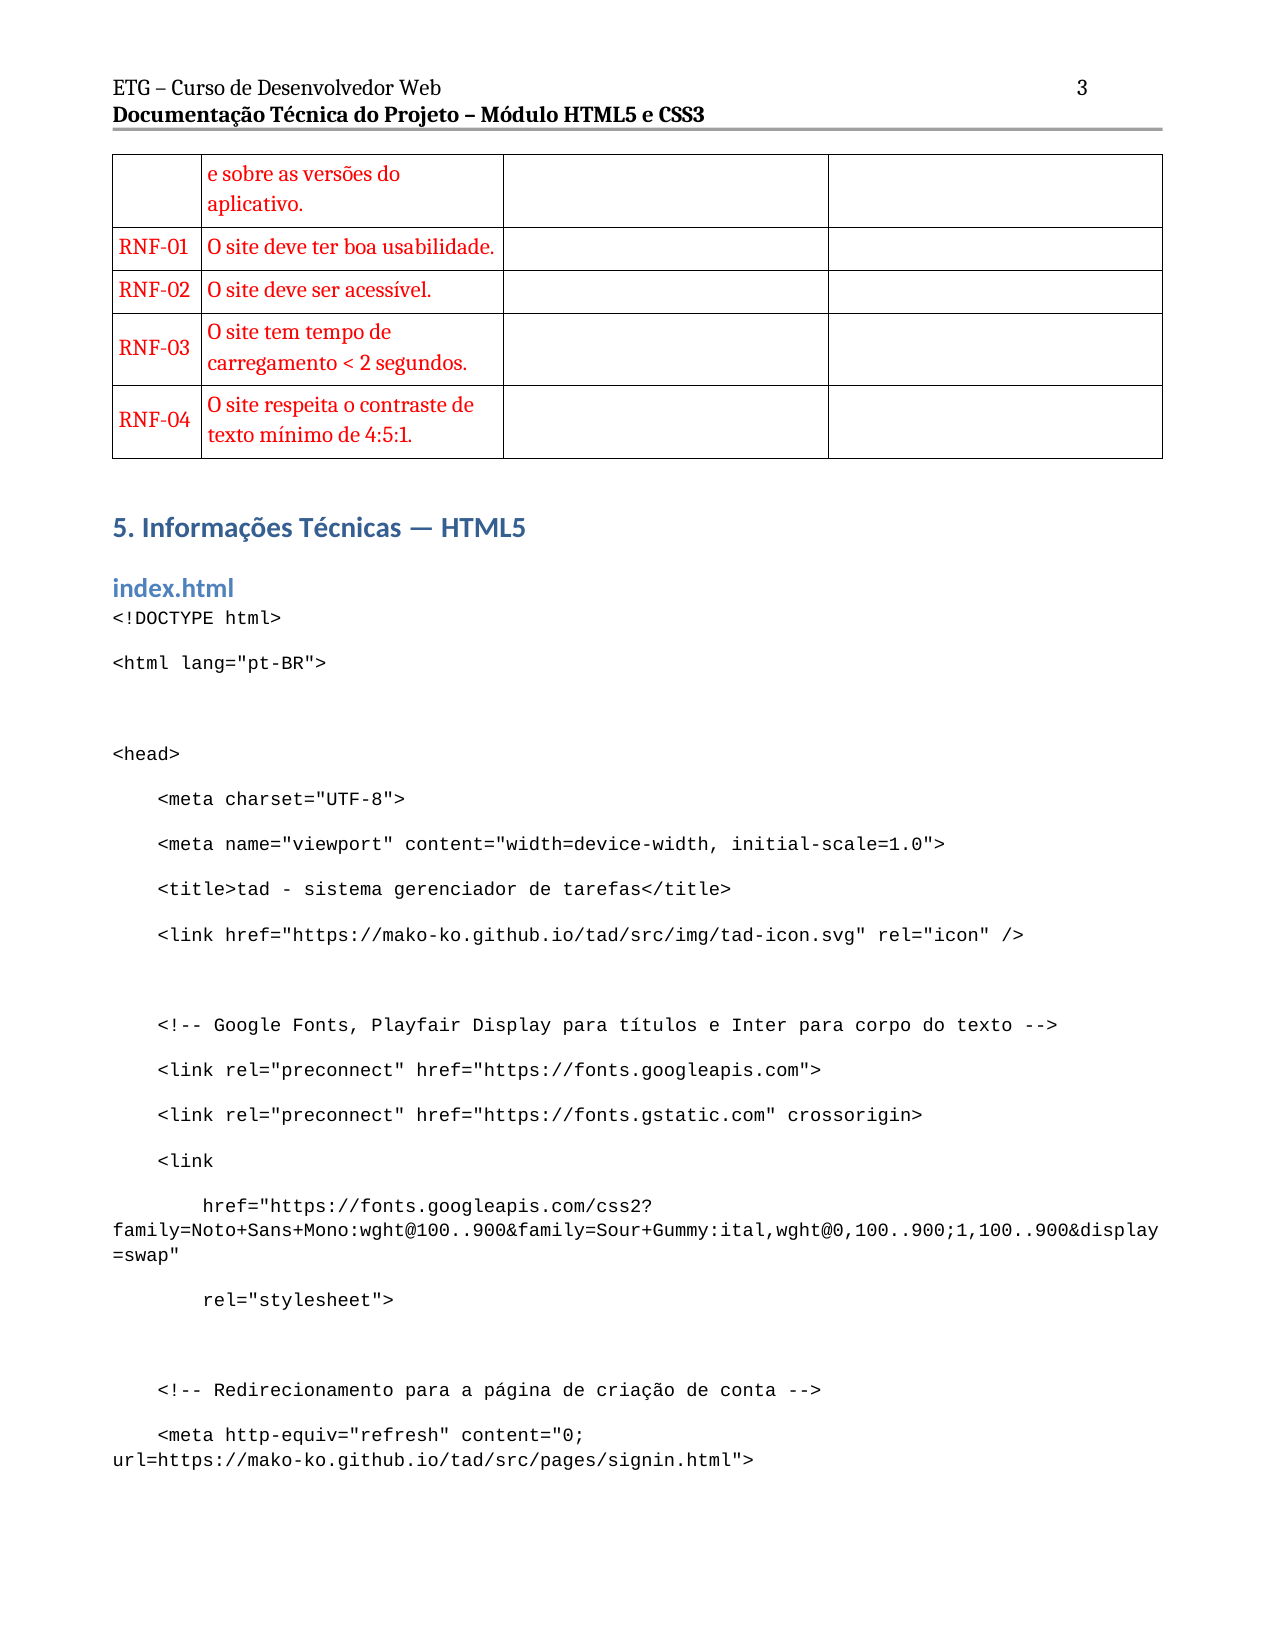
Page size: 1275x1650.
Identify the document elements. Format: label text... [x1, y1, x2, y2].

table_cell [504, 271, 828, 312]
table_cell [504, 228, 828, 270]
text <meta charset="UTF-8"> [112, 790, 1162, 811]
table_cell RNF-02 [113, 271, 201, 312]
table_cell O site respeita o contraste de texto mínimo de 4:5:1. [202, 386, 503, 458]
table_cell O site tem tempo de carregamento < 2 segundos. [202, 314, 503, 385]
text <link rel="preconnect" href="https://fonts.googleapis.com"> [112, 1061, 1162, 1082]
text <head> [112, 744, 1162, 766]
table_cell [113, 155, 201, 227]
table_cell [829, 271, 1162, 312]
table_cell [829, 314, 1162, 385]
table_cell O site deve ser acessível. [202, 271, 503, 312]
text <html lang="pt-BR"> [112, 654, 1162, 675]
text <!DOCTYPE html> [112, 609, 1162, 630]
text <link [112, 1151, 1162, 1173]
table_cell RNF-03 [113, 314, 201, 385]
text <link rel="preconnect" href="https://fonts.gstatic.com" crossorigin> [112, 1106, 1162, 1127]
table_cell RNF-01 [113, 228, 201, 270]
table_cell e sobre as versões do aplicativo. [202, 155, 503, 227]
text <meta name="viewport" content="width=device-width, initial-scale=1.0"> [112, 835, 1162, 856]
table_cell [829, 386, 1162, 458]
subtitle 5. Informações Técnicas — HTML5 [112, 509, 1162, 545]
table_cell [504, 155, 828, 227]
table_cell RNF-04 [113, 386, 201, 458]
table_cell [829, 155, 1162, 227]
text href="https://fonts.googleapis.com/css2?family=Noto+Sans+Mono:wght@100..900&family=Sour+Gummy:ital,wght@0,100..900;1,100..900&display=swap" [112, 1197, 1162, 1267]
table_cell O site deve ter boa usabilidade. [202, 228, 503, 270]
text <!-- Google Fonts, Playfair Display para títulos e Inter para corpo do texto --> [112, 1016, 1162, 1037]
table_cell [829, 228, 1162, 270]
text <link href="https://mako-ko.github.io/tad/src/img/tad-icon.svg" rel="icon" /> [112, 925, 1162, 947]
table_cell [504, 386, 828, 458]
text rel="stylesheet"> [112, 1291, 1162, 1312]
subtitle index.html [112, 571, 1162, 604]
table_cell [504, 314, 828, 385]
text <meta http-equiv="refresh" content="0; url=https://mako-ko.github.io/tad/src/pages/signin.html"> [112, 1426, 1162, 1472]
text <!-- Redirecionamento para a página de criação de conta --> [112, 1381, 1162, 1402]
text <title>tad - sistema gerenciador de tarefas</title> [112, 880, 1162, 901]
